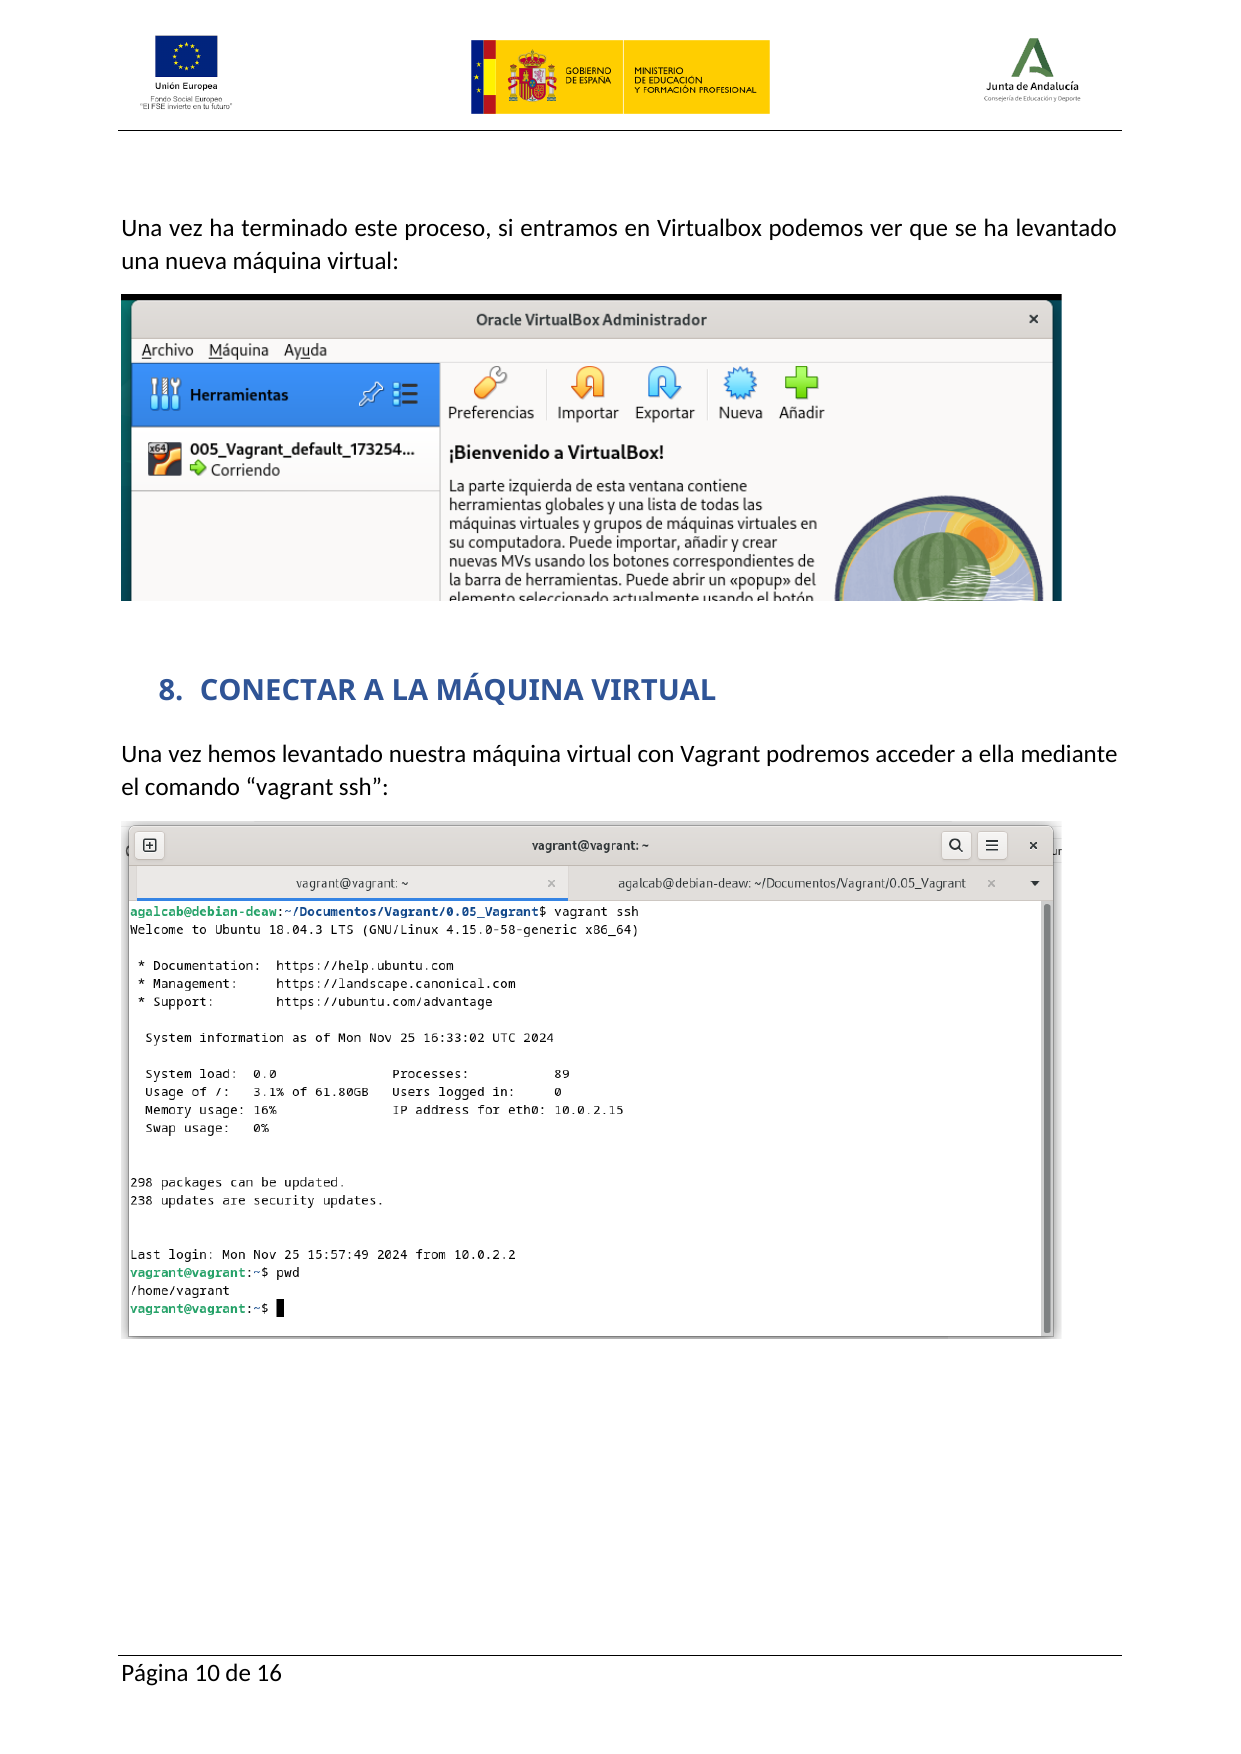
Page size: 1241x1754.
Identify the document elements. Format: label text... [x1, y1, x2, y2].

picture [121, 821, 1062, 1339]
picture [139, 32, 234, 113]
text Una vez hemos levantado nuestra máquina virtual con Vagrant podremos acceder a ella mediante el comando “vagrant ssh”: [121, 738, 1119, 802]
text Una vez ha terminado este proceso, si entramos en Virtualbox podemos ver que se ha levantado una nueva máquina virtual: [121, 212, 1119, 275]
picture [469, 39, 771, 115]
picture [121, 294, 1062, 601]
picture [964, 33, 1101, 114]
subtitle CONECTAR A LA MÁQUINA VIRTUAL [158, 669, 1119, 709]
